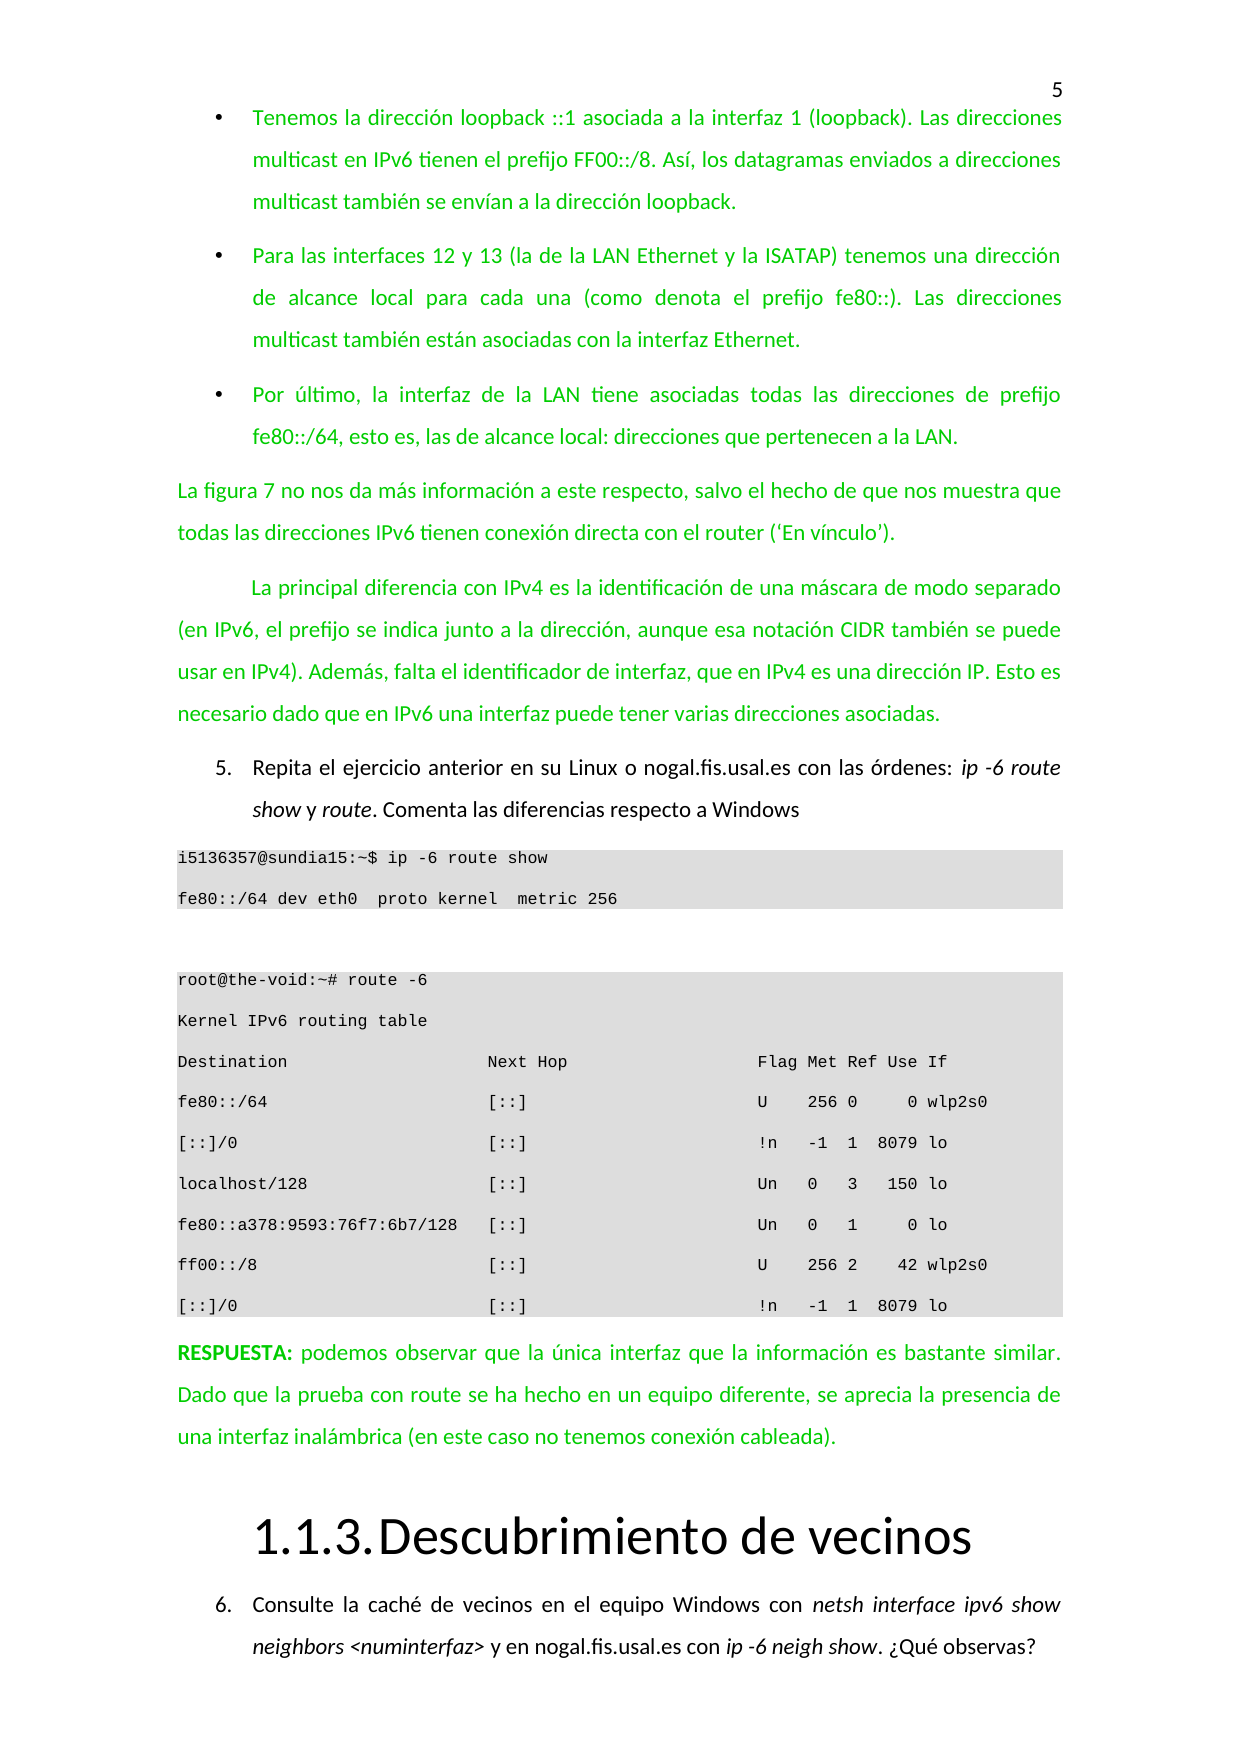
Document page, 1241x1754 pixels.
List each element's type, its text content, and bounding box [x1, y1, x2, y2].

text Kernel IPv6 routing table [177, 1013, 1063, 1031]
list Repita el ejercicio anterior en su Linux o nogal.fis.usal.es con las órdenes: ip -6 route show y route. Comenta las diferencias respecto a Windows [215, 753, 1063, 823]
text La figura 7 no nos da más información a este respecto, salvo el hecho de que nos muestra que todas las direcciones IPv6 tienen conexión directa con el router (‘En vínculo’). [177, 476, 1063, 546]
list Consulte la caché de vecinos en el equipo Windows con netsh interface ipv6 show neighbors <numinterfaz> y en nogal.fis.usal.es con ip -6 neigh show. ¿Qué observas? [215, 1590, 1063, 1660]
text La principal diferencia con IPv4 es la identificación de una máscara de modo separado (en IPv6, el prefijo se indica junto a la dirección, aunque esa notación CIDR también se puede usar en IPv4). Además, falta el identificador de interfaz, que en IPv4 es una dirección IP. Esto es necesario dado que en IPv6 una interfaz puede tener varias direcciones asociadas. [177, 573, 1063, 727]
text root@the-void:~# route -6 [177, 972, 1063, 991]
subtitle Descubrimiento de vecinos [252, 1502, 1063, 1568]
text ff00::/8 [::] U 256 2 42 wlp2s0 [177, 1257, 1063, 1276]
text [::]/0 [::] !n -1 1 8079 lo [177, 1135, 1063, 1154]
list Para las interfaces 12 y 13 (la de la LAN Ethernet y la ISATAP) tenemos una dirección de alcance local para cada una (como denota el prefijo fe80::). Las direcciones multicast también están asociadas con la interfaz Ethernet. [215, 241, 1063, 353]
text Destination Next Hop Flag Met Ref Use If [177, 1053, 1063, 1072]
text fe80::/64 dev eth0 proto kernel metric 256 [177, 890, 1063, 909]
text RESPUESTA: podemos observar que la única interfaz que la información es bastante similar. Dado que la prueba con route se ha hecho en un equipo diferente, se aprecia la presencia de una interfaz inalámbrica (en este caso no tenemos conexión cableada). [177, 1338, 1063, 1450]
list Tenemos la dirección loopback ::1 asociada a la interfaz 1 (loopback). Las direcciones multicast en IPv6 tienen el prefijo FF00::/8. Así, los datagramas enviados a direcciones multicast también se envían a la dirección loopback. [215, 103, 1063, 215]
list Por último, la interfaz de la LAN tiene asociadas todas las direcciones de prefijo fe80::/64, esto es, las de alcance local: direcciones que pertenecen a la LAN. [215, 380, 1063, 450]
text fe80::a378:9593:76f7:6b7/128 [::] Un 0 1 0 lo [177, 1216, 1063, 1235]
text i5136357@sundia15:~$ ip -6 route show [177, 850, 1063, 868]
text localhost/128 [::] Un 0 3 150 lo [177, 1176, 1063, 1194]
text [::]/0 [::] !n -1 1 8079 lo [177, 1298, 1063, 1317]
text fe80::/64 [::] U 256 0 0 wlp2s0 [177, 1094, 1063, 1113]
